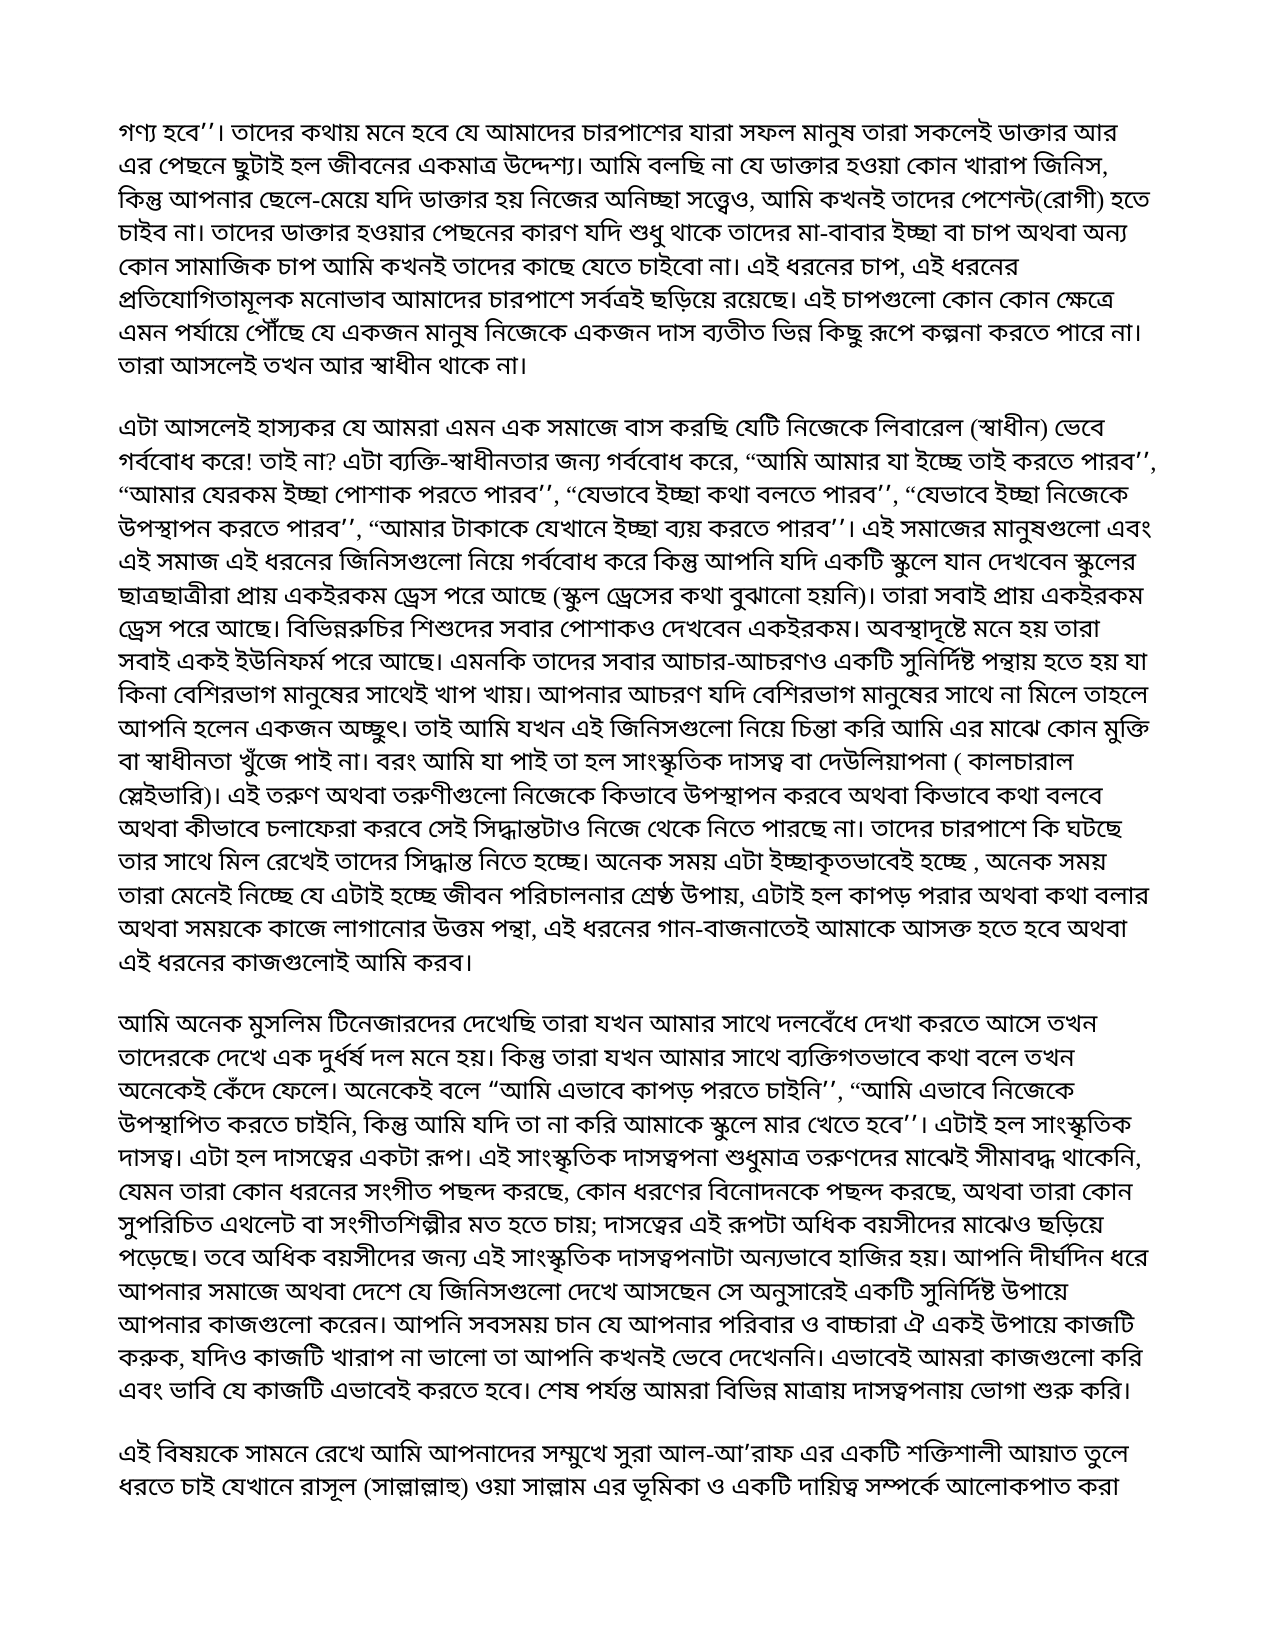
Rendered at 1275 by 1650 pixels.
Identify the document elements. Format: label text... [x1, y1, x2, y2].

text আমি অনেক মুসলিম টিনেজারদের দেখেছি তারা যখন আমার সাথে দলবেঁধে দেখা করতে আসে তখন তাদেরকে দেখে এক দুর্ধর্ষ দল মনে হয়। কিন্তু তারা যখন আমার সাথে ব্যক্তিগতভাবে কথা বলে তখন অনেকেই কেঁদে ফেলে। অনেকেই বলে “আমি এভাবে কাপড় পরতে চাইনি’’, “আমি এভাবে নিজেকে উপস্থাপিত করতে চাইনি, কিন্তু আমি যদি তা না করি আমাকে স্কুলে মার খেতে হবে’’। এটাই হল সাংস্কৃতিক দাসত্ব। এটা হল দাসত্বের একটা রূপ। এই সাংস্কৃতিক দাসত্বপনা শুধুমাত্র তরুণদের মাঝেই সীমাবদ্ধ থাকেনি, যেমন তারা কোন ধরনের সংগীত পছন্দ করছে, কোন ধরণের বিনোদনকে পছন্দ করছে, অথবা তারা কোন সুপরিচিত এথলেট বা সংগীতশিল্পীর মত হতে চায়; দাসত্বের এই রূপটা অধিক বয়সীদের মাঝেও ছড়িয়ে পড়েছে। তবে অধিক বয়সীদের জন্য এই সাংস্কৃতিক দাসত্বপনাটা অন্যভাবে হাজির হয়। আপনি দীর্ঘদিন ধরে আপনার সমাজে অথবা দেশে যে জিনিসগুলো দেখে আসছেন সে অনুসারেই একটি সুনির্দিষ্ট উপায়ে আপনার কাজগুলো করেন। আপনি সবসময় চান যে আপনার পরিবার ও বাচ্চারা ঐ একই উপায়ে কাজটি করুক, যদিও কাজটি খারাপ না ভালো তা আপনি কখনই ভেবে দেখেননি। এভাবেই আমরা কাজগুলো করি এবং ভাবি যে কাজটি এভাবেই করতে হবে। শেষ পর্যন্ত আমরা বিভিন্ন মাত্রায় দাসত্বপনায় ভোগা শুরু করি। [118, 1010, 1157, 1410]
text এটা আসলেই হাস্যকর যে আমরা এমন এক সমাজে বাস করছি যেটি নিজেকে লিবারেল (স্বাধীন) ভেবে গর্ববোধ করে! তাই না? এটা ব্যক্তি-স্বাধীনতার জন্য গর্ববোধ করে, “আমি আমার যা ইচ্ছে তাই করতে পারব’’, “আমার যেরকম ইচ্ছা পোশাক পরতে পারব’’, “যেভাবে ইচ্ছা কথা বলতে পারব’’, “যেভাবে ইচ্ছা নিজেকে উপস্থাপন করতে পারব’’, “আমার টাকাকে যেখানে ইচ্ছা ব্যয় করতে পারব’’। এই সমাজের মানুষগুলো এবং এই সমাজ এই ধরনের জিনিসগুলো নিয়ে গর্ববোধ করে কিন্তু আপনি যদি একটি স্কুলে যান দেখবেন স্কুলের ছাত্রছাত্রীরা প্রায় একইরকম ড্রেস পরে আছে (স্কুল ড্রেসের কথা বুঝানো হয়নি)। তারা সবাই প্রায় একইরকম ড্রেস পরে আছে। বিভিন্নরুচির শিশুদের সবার পোশাকও দেখবেন একইরকম। অবস্থাদৃষ্টে মনে হয় তারা সবাই একই ইউনিফর্ম পরে আছে। এমনকি তাদের সবার আচার-আচরণও একটি সুনির্দিষ্ট পন্থায় হতে হয় যা কিনা বেশিরভাগ মানুষের সাথেই খাপ খায়। আপনার আচরণ যদি বেশিরভাগ মানুষের সাথে না মিলে তাহলে আপনি হলেন একজন অচ্ছুৎ। তাই আমি যখন এই জিনিসগুলো নিয়ে চিন্তা করি আমি এর মাঝে কোন মুক্তি বা স্বাধীনতা খুঁজে পাই না। বরং আমি যা পাই তা হল সাংস্কৃতিক দাসত্ব বা দেউলিয়াপনা ( কালচারাল স্লেইভারি)। এই তরুণ অথবা তরুণীগুলো নিজেকে কিভাবে উপস্থাপন করবে অথবা কিভাবে কথা বলবে অথবা কীভাবে চলাফেরা করবে সেই সিদ্ধান্তটাও নিজে থেকে নিতে পারছে না। তাদের চারপাশে কি ঘটছে তার সাথে মিল রেখেই তাদের সিদ্ধান্ত নিতে হচ্ছে। অনেক সময় এটা ইচ্ছাকৃতভাবেই হচ্ছে , অনেক সময় তারা মেনেই নিচ্ছে যে এটাই হচ্ছে জীবন পরিচালনার শ্রেষ্ঠ উপায়, এটাই হল কাপড় পরার অথবা কথা বলার অথবা সময়কে কাজে লাগানোর উত্তম পন্থা, এই ধরনের গান-বাজনাতেই আমাকে আসক্ত হতে হবে অথবা এই ধরনের কাজগুলোই আমি করব। [118, 413, 1157, 981]
text এই বিষয়কে সামনে রেখে আমি আপনাদের সম্মুখে সুরা আল-আ’রাফ এর একটি শক্তিশালী আয়াত তুলে ধরতে চাই যেখানে রাসূল (সাল্লাল্লাহু) ওয়া সাল্লাম এর ভূমিকা ও একটি দায়িত্ব সম্পর্কে আলোকপাত করা [118, 1439, 1157, 1506]
text গণ্য হবে’’। তাদের কথায় মনে হবে যে আমাদের চারপাশের যারা সফল মানুষ তারা সকলেই ডাক্তার আর এর পেছনে ছুটাই হল জীবনের একমাত্র উদ্দেশ্য। আমি বলছি না যে ডাক্তার হওয়া কোন খারাপ জিনিস, কিন্তু আপনার ছেলে-মেয়ে যদি ডাক্তার হয় নিজের অনিচ্ছা সত্ত্বেও, আমি কখনই তাদের পেশেন্ট(রোগী) হতে চাইব না। তাদের ডাক্তার হওয়ার পেছনের কারণ যদি শুধু থাকে তাদের মা-বাবার ইচ্ছা বা চাপ অথবা অন্য কোন সামাজিক চাপ আমি কখনই তাদের কাছে যেতে চাইবো না। এই ধরনের চাপ, এই ধরনের প্রতিযোগিতামূলক মনোভাব আমাদের চারপাশে সর্বত্রই ছড়িয়ে রয়েছে। এই চাপগুলো কোন কোন ক্ষেত্রে এমন পর্যায়ে পৌঁছে যে একজন মানুষ নিজেকে একজন দাস ব্যতীত ভিন্ন কিছু রূপে কল্পনা করতে পারে না। তারা আসলেই তখন আর স্বাধীন থাকে না। [118, 118, 1157, 385]
